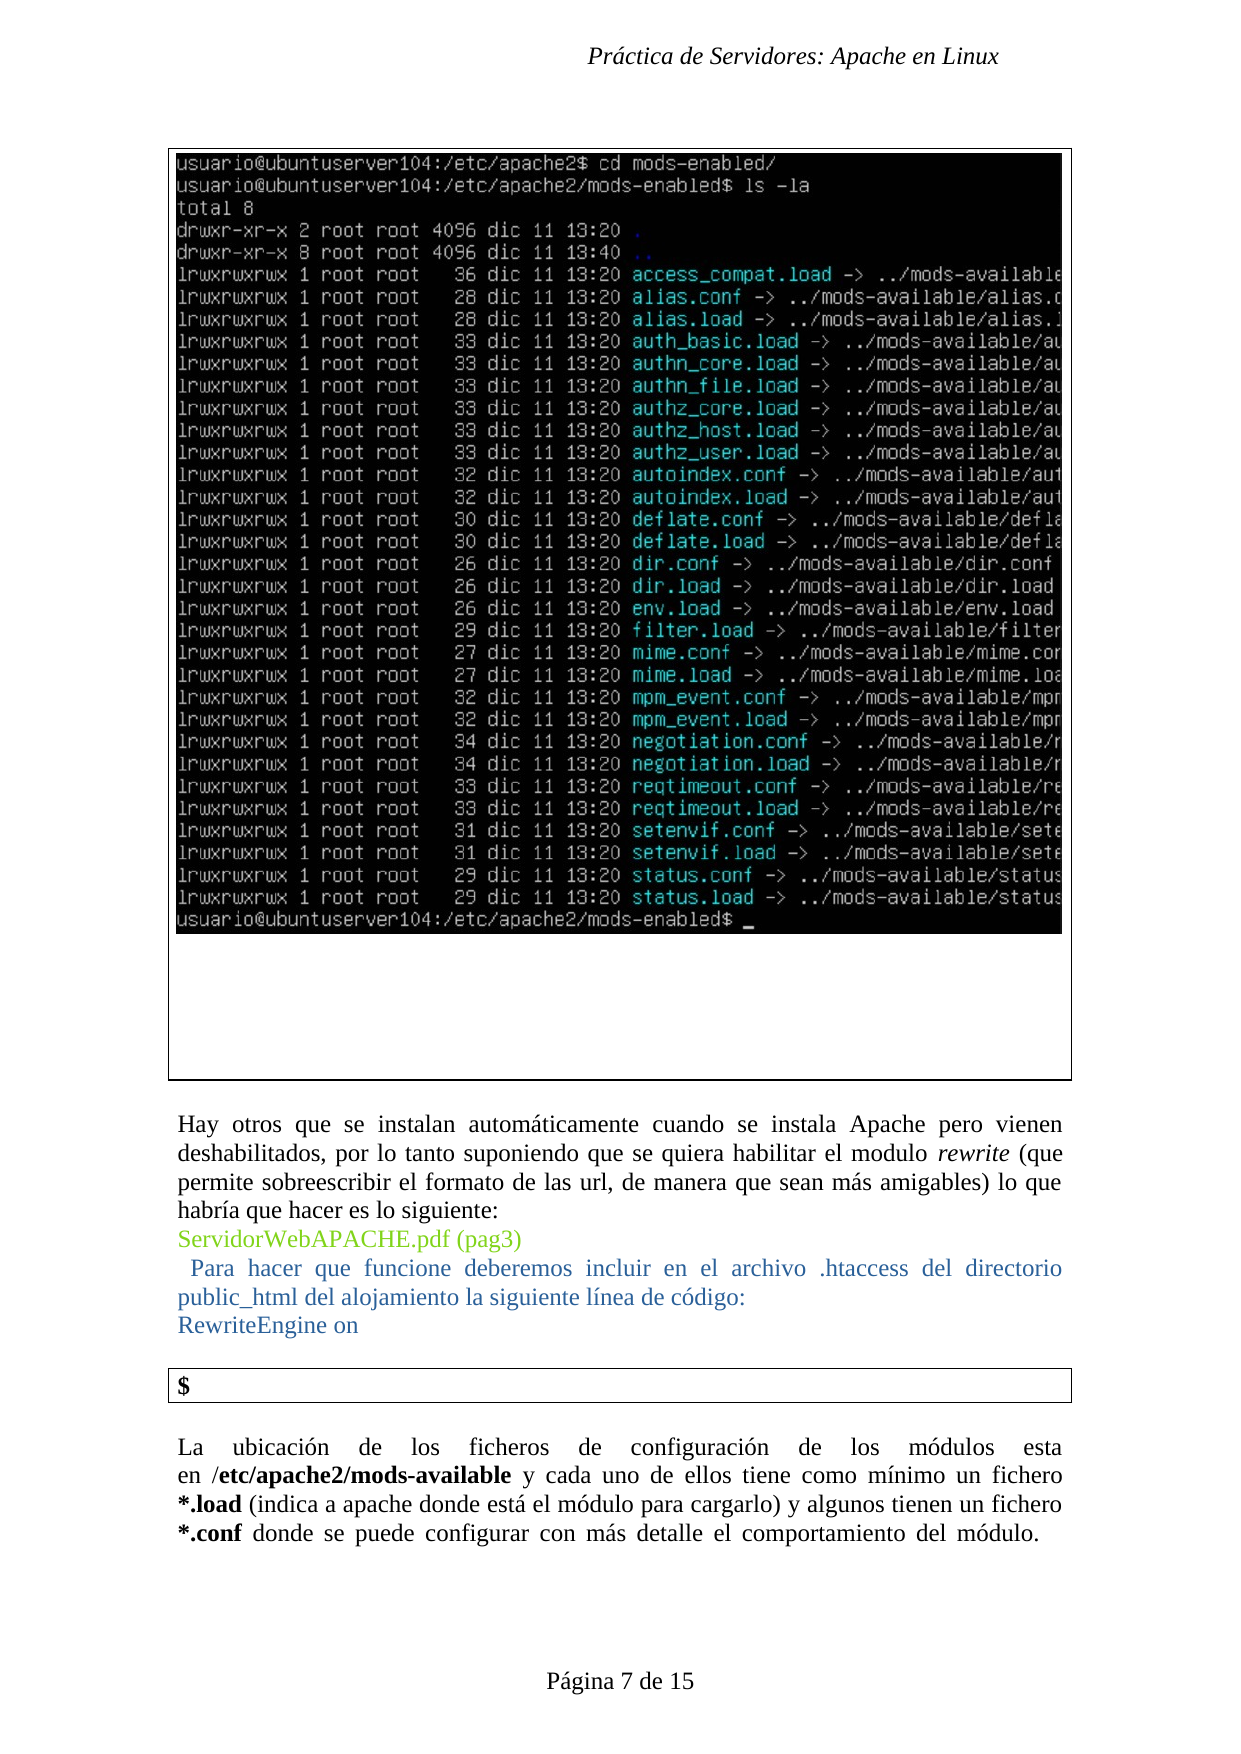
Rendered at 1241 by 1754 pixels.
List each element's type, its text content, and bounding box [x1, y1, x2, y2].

text RewriteEngine on [177, 1311, 1063, 1339]
text $ [169, 1369, 1071, 1402]
text La ubicación de los ficheros de configuración de los módulos esta en /etc/apache2/mods-available y cada uno de ellos tiene como mínimo un fichero *.load (indica a apache donde está el módulo para cargarlo) y algunos tienen un fichero *.conf donde se puede configurar con más detalle el comportamiento del módulo. o práctico 1: [177, 1432, 1063, 1576]
text Hay otros que se instalan automáticamente cuando se instala Apache pero vienen deshabilitados, por lo tanto suponiendo que se quiera habilitar el modulo rewrite (que permite sobreescribir el formato de las url, de manera que sean más amigables) lo que habría que hacer es lo siguiente: [177, 1109, 1063, 1224]
text Para hacer que funcione deberemos incluir en el archivo .htaccess del directorio public_html del alojamiento la siguiente línea de código: [177, 1253, 1063, 1311]
picture [176, 153, 1062, 934]
text ServidorWebAPACHE.pdf (pag3) [177, 1224, 1063, 1253]
